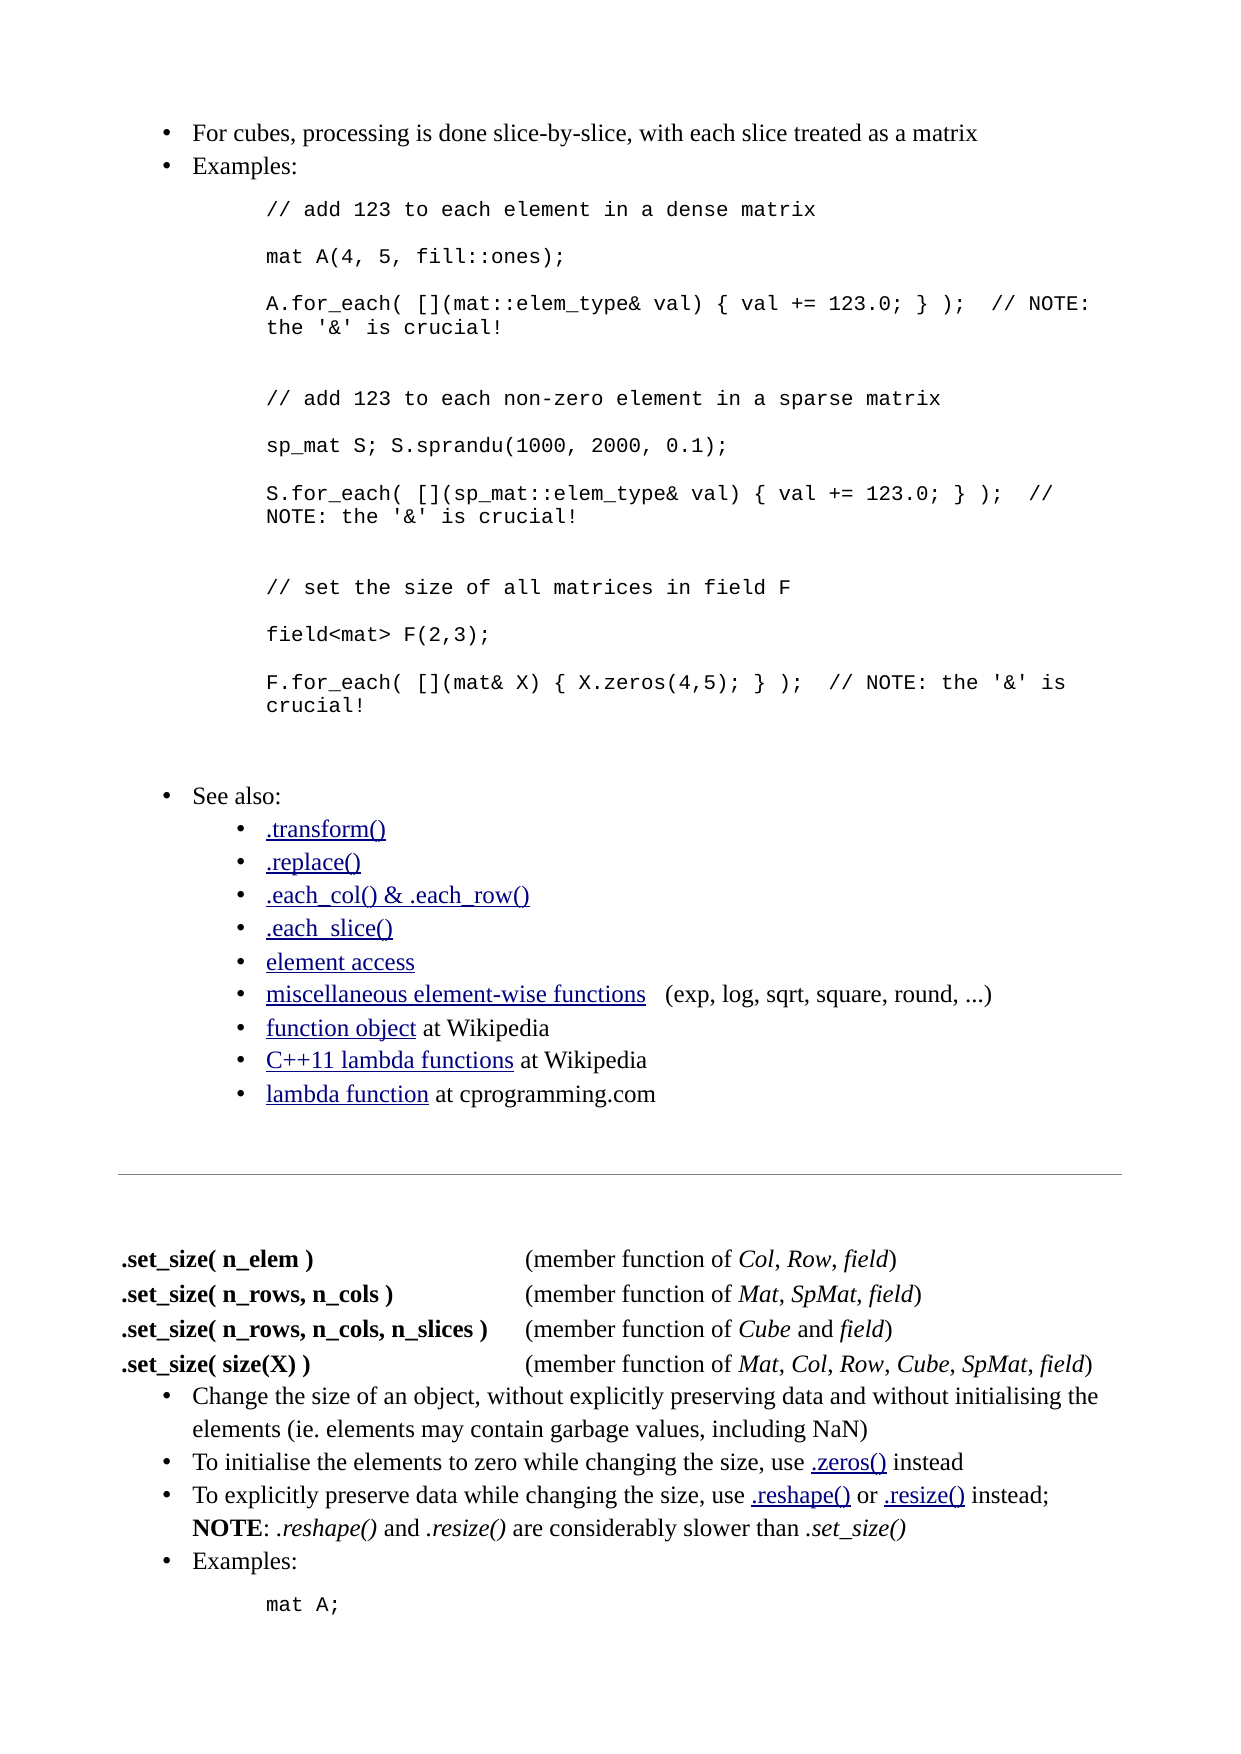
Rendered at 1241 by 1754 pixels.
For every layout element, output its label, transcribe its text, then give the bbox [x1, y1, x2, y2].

table_cell [506, 1276, 522, 1311]
table_cell (member function of Mat, Col, Row, Cube, SpMat, field) [522, 1346, 1108, 1381]
list Examples: [162, 1546, 1122, 1575]
list .replace() [236, 847, 1122, 876]
list lambda function at cprogramming.com [236, 1079, 1122, 1107]
list For cubes, processing is done slice-by-slice, with each slice treated as a matrix [162, 118, 1122, 147]
list To initialise the elements to zero while changing the size, use .zeros() instead [162, 1447, 1122, 1476]
list C++11 lambda functions at Wikipedia [236, 1046, 1122, 1074]
list To explicitly preserve data while changing the size, use .reshape() or .resize() instead; NOTE: .reshape() and .resize() are considerably slower than .set_size() [162, 1480, 1122, 1542]
table_cell [506, 1346, 522, 1381]
list field<mat> F(2,3); [236, 624, 1122, 648]
list .each_col() & .each_row() [236, 881, 1122, 909]
table_cell .set_size( size(X) ) [118, 1346, 494, 1381]
table_cell (member function of Mat, SpMat, field) [522, 1276, 1108, 1311]
list See also: [162, 781, 1122, 810]
list A.for_each( [](mat::elem_type& val) { val += 123.0; } ); // NOTE: the '&' is crucial! [236, 293, 1122, 341]
table_cell .set_size( n_rows, n_cols, n_slices ) [118, 1311, 494, 1346]
list Change the size of an object, without explicitly preserving data and without initialising the elements (ie. elements may contain garbage values, including NaN) [162, 1381, 1122, 1443]
list mat A(4, 5, fill::ones); [236, 246, 1122, 270]
list sp_mat S; S.sprandu(1000, 2000, 0.1); [236, 435, 1122, 459]
list miscellaneous element-wise functions (exp, log, sqrt, square, round, ...) [236, 979, 1122, 1008]
table_cell (member function of Cube and field) [522, 1311, 1108, 1346]
table_cell [495, 1311, 506, 1346]
table_cell [495, 1276, 506, 1311]
table_header .set_size( n_elem ) [118, 1241, 494, 1276]
table_cell [495, 1346, 506, 1381]
list mat A; [236, 1594, 1122, 1618]
list Examples: [162, 151, 1122, 180]
table_header [506, 1241, 522, 1276]
table_header [495, 1241, 506, 1276]
list F.for_each( [](mat& X) { X.zeros(4,5); } ); // NOTE: the '&' is crucial! [236, 672, 1122, 719]
table_cell .set_size( n_rows, n_cols ) [118, 1276, 494, 1311]
list // add 123 to each non-zero element in a sparse matrix [236, 388, 1122, 412]
list function object at Wikipedia [236, 1013, 1122, 1041]
list // set the size of all matrices in field F [236, 577, 1122, 601]
list element access [236, 947, 1122, 975]
list // add 123 to each element in a dense matrix [236, 199, 1122, 222]
table_cell [506, 1311, 522, 1346]
list .each_slice() [236, 913, 1122, 942]
list S.for_each( [](sp_mat::elem_type& val) { val += 123.0; } ); // NOTE: the '&' is crucial! [236, 482, 1122, 530]
list .transform() [236, 814, 1122, 843]
table_header (member function of Col, Row, field) [522, 1241, 1108, 1276]
